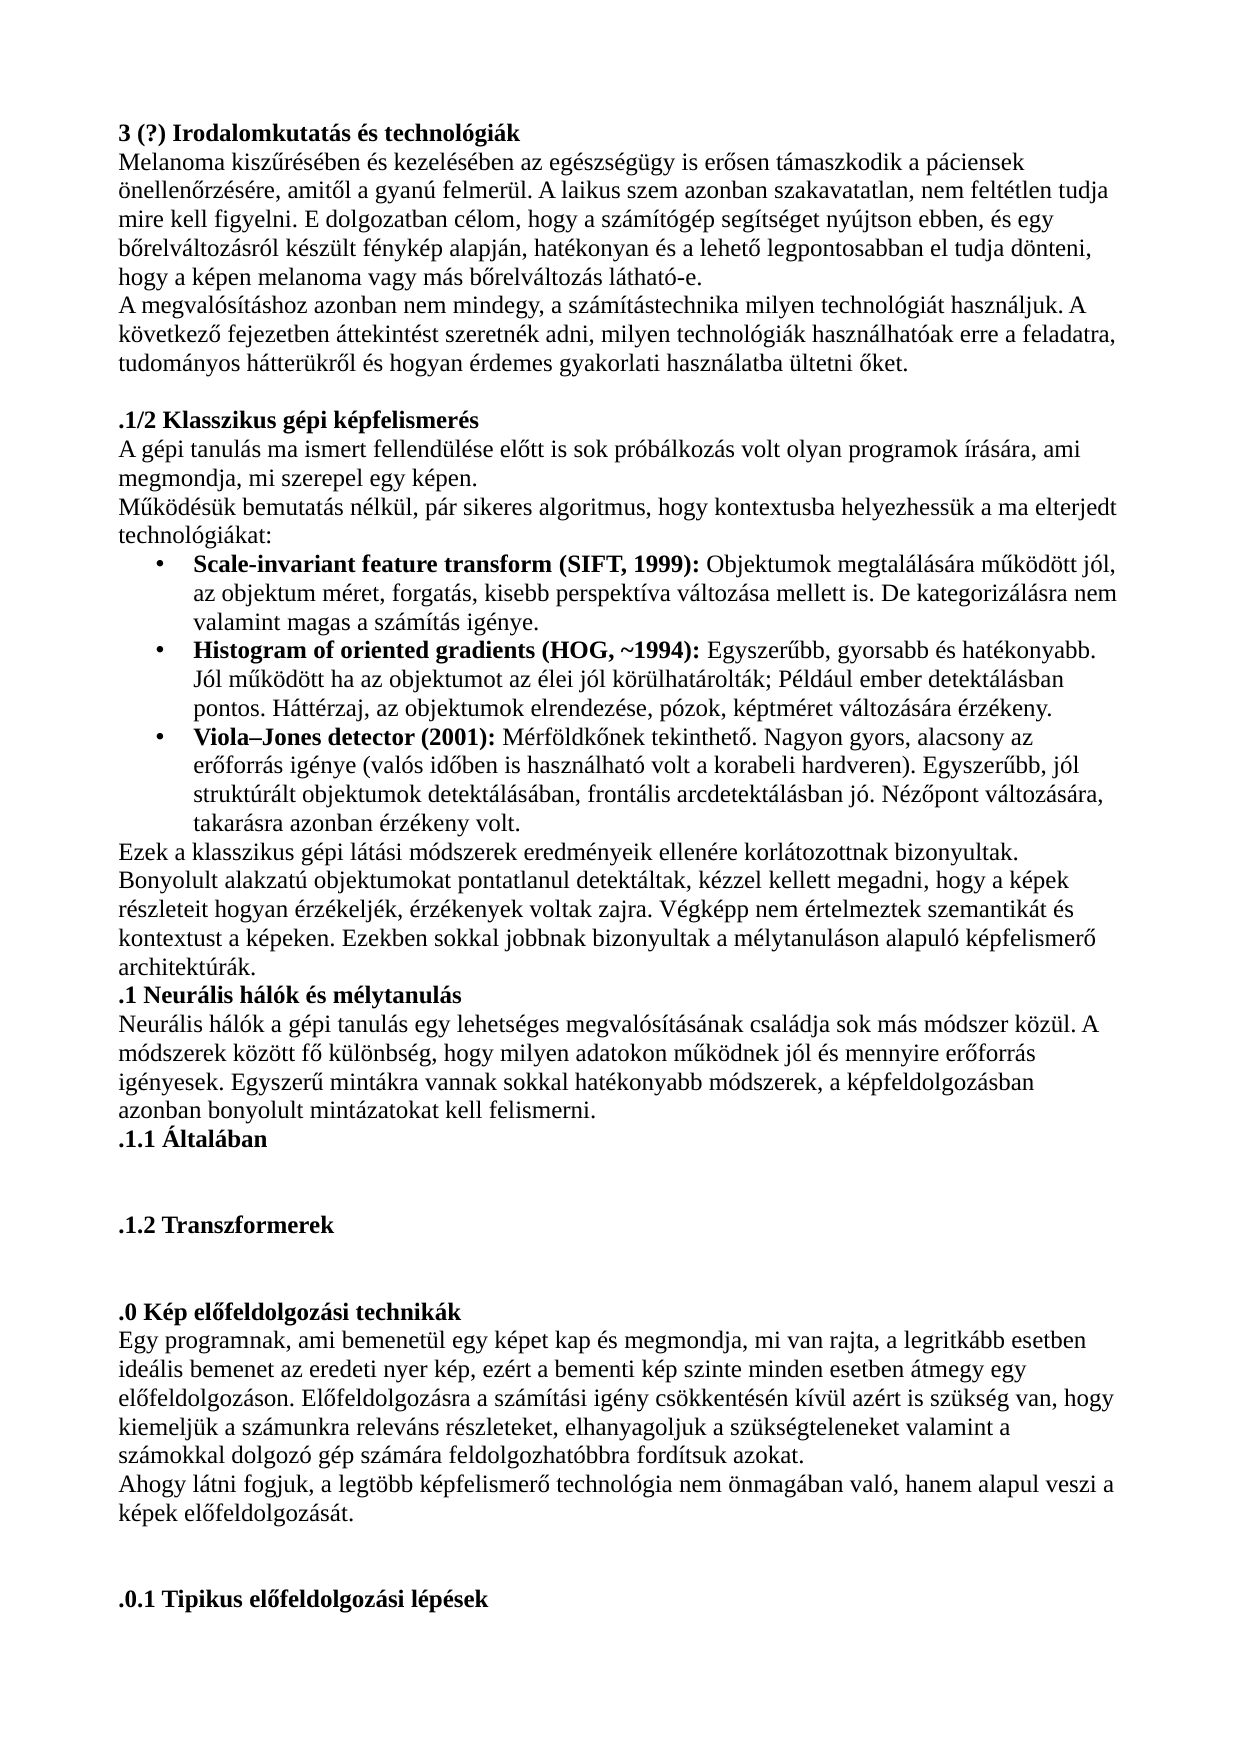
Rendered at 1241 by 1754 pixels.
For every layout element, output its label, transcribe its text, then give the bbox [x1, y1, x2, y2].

text Működésük bemutatás nélkül, pár sikeres algoritmus, hogy kontextusba helyezhessük a ma elterjedt technológiákat: [118, 492, 1122, 549]
text .1.1 Általában [118, 1124, 1122, 1153]
text 3 (?) Irodalomkutatás és technológiák [118, 118, 1122, 147]
text Neurális hálók a gépi tanulás egy lehetséges megvalósításának családja sok más módszer közül. A módszerek között fő különbség, hogy milyen adatokon működnek jól és mennyire erőforrás igényesek. Egyszerű mintákra vannak sokkal hatékonyabb módszerek, a képfeldolgozásban azonban bonyolult mintázatokat kell felismerni. [118, 1009, 1122, 1124]
text Melanoma kiszűrésében és kezelésében az egészségügy is erősen támaszkodik a páciensek önellenőrzésére, amitől a gyanú felmerül. A laikus szem azonban szakavatatlan, nem feltétlen tudja mire kell figyelni. E dolgozatban célom, hogy a számítógép segítséget nyújtson ebben, és egy bőrelváltozásról készült fénykép alapján, hatékonyan és a lehető legpontosabban el tudja dönteni, hogy a képen melanoma vagy más bőrelváltozás látható-e. [118, 147, 1122, 291]
list Viola–Jones detector (2001): Mérföldkőnek tekinthető. Nagyon gyors, alacsony az erőforrás igénye (valós időben is használható volt a korabeli hardveren). Egyszerűbb, jól struktúrált objektumok detektálásában, frontális arcdetektálásban jó. Nézőpont változására, takarásra azonban érzékeny volt. [156, 722, 1122, 837]
text A megvalósításhoz azonban nem mindegy, a számítástechnika milyen technológiát használjuk. A következő fejezetben áttekintést szeretnék adni, milyen technológiák használhatóak erre a feladatra, tudományos hátterükről és hogyan érdemes gyakorlati használatba ültetni őket. [118, 291, 1122, 377]
text .0 Kép előfeldolgozási technikák [118, 1297, 1122, 1326]
list Scale-invariant feature transform (SIFT, 1999): Objektumok megtalálására működött jól, az objektum méret, forgatás, kisebb perspektíva változása mellett is. De kategorizálásra nem valamint magas a számítás igénye. [156, 549, 1122, 636]
text Egy programnak, ami bemenetül egy képet kap és megmondja, mi van rajta, a legritkább esetben ideális bemenet az eredeti nyer kép, ezért a bementi kép szinte minden esetben átmegy egy előfeldolgozáson. Előfeldolgozásra a számítási igény csökkentésén kívül azért is szükség van, hogy kiemeljük a számunkra releváns részleteket, elhanyagoljuk a szükségteleneket valamint a számokkal dolgozó gép számára feldolgozhatóbbra fordítsuk azokat. [118, 1326, 1122, 1469]
text .0.1 Tipikus előfeldolgozási lépések [118, 1584, 1122, 1613]
text .1.2 Transzformerek [118, 1211, 1122, 1239]
text A gépi tanulás ma ismert fellendülése előtt is sok próbálkozás volt olyan programok írására, ami megmondja, mi szerepel egy képen. [118, 434, 1122, 492]
list Histogram of oriented gradients (HOG, ~1994): Egyszerűbb, gyorsabb és hatékonyabb. Jól működött ha az objektumot az élei jól körülhatárolták; Például ember detektálásban pontos. Háttérzaj, az objektumok elrendezése, pózok, képtméret változására érzékeny. [156, 636, 1122, 722]
text .1 Neurális hálók és mélytanulás [118, 981, 1122, 1009]
text Ezek a klasszikus gépi látási módszerek eredményeik ellenére korlátozottnak bizonyultak. Bonyolult alakzatú objektumokat pontatlanul detektáltak, kézzel kellett megadni, hogy a képek részleteit hogyan érzékeljék, érzékenyek voltak zajra. Végképp nem értelmeztek szemantikát és kontextust a képeken. Ezekben sokkal jobbnak bizonyultak a mélytanuláson alapuló képfelismerő architektúrák. [118, 837, 1122, 981]
text Ahogy látni fogjuk, a legtöbb képfelismerő technológia nem önmagában való, hanem alapul veszi a képek előfeldolgozását. [118, 1469, 1122, 1527]
text .1/2 Klasszikus gépi képfelismerés [118, 406, 1122, 434]
